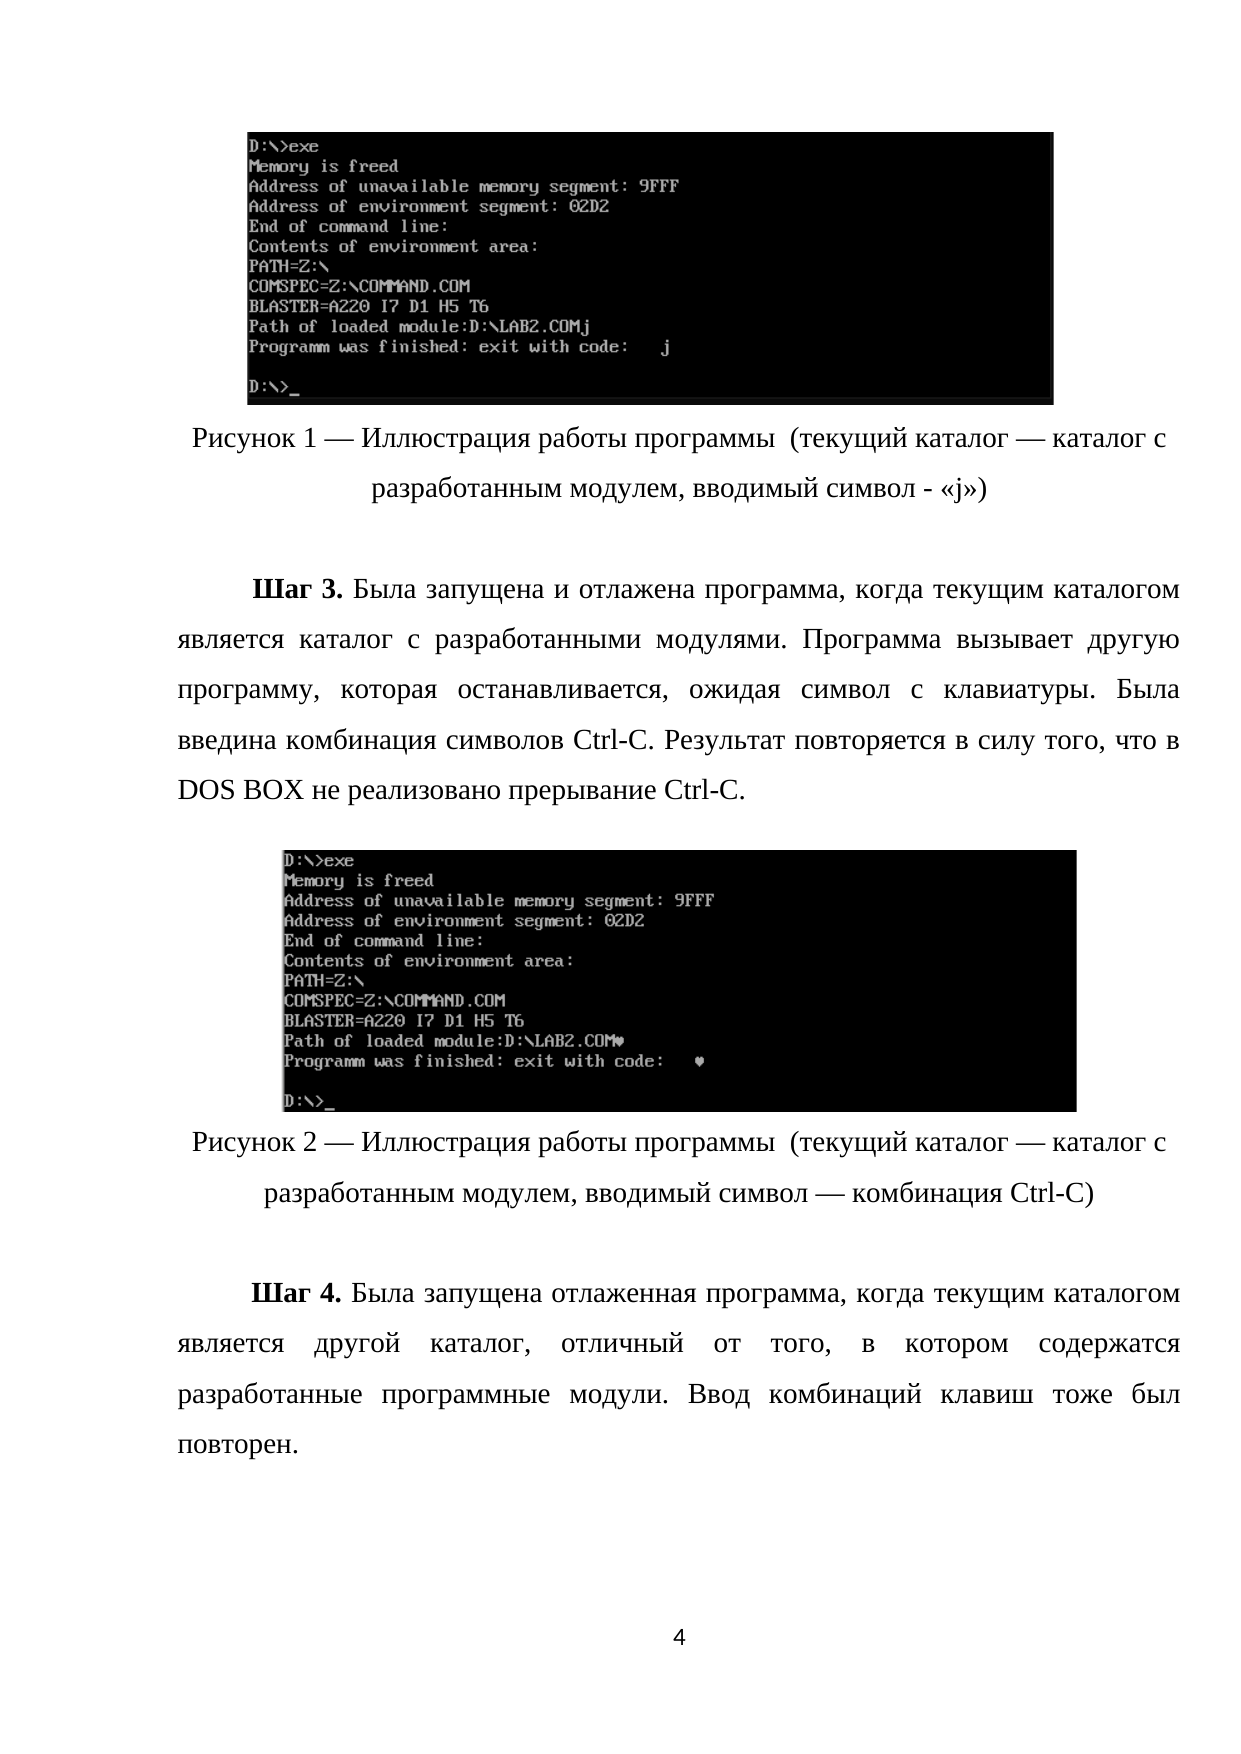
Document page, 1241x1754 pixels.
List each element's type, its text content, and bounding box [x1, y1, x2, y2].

text Шаг 3. Была запущена и отлажена программа, когда текущим каталогом является каталог с разработанными модулями. Программа вызывает другую программу, которая останавливается, ожидая символ с клавиатуры. Была введина комбинация символов Ctrl-C. Результат повторяется в силу того, что в DOS BOX не реализовано прерывание Ctrl-C. [177, 571, 1181, 806]
text Рисунок 1 — Иллюстрация работы программы (текущий каталог — каталог с разработанным модулем, вводимый символ - «j») [177, 420, 1181, 504]
text Шаг 4. Была запущена отлаженная программа, когда текущим каталогом является другой каталог, отличный от того, в котором содержатся разработанные программные модули. Ввод комбинаций клавиш тоже был повторен. [177, 1275, 1181, 1460]
picture [281, 850, 1077, 1112]
text Рисунок 2 — Иллюстрация работы программы (текущий каталог — каталог с разработанным модулем, вводимый символ — комбинация Ctrl-C) [177, 1124, 1181, 1208]
picture [247, 132, 1054, 405]
